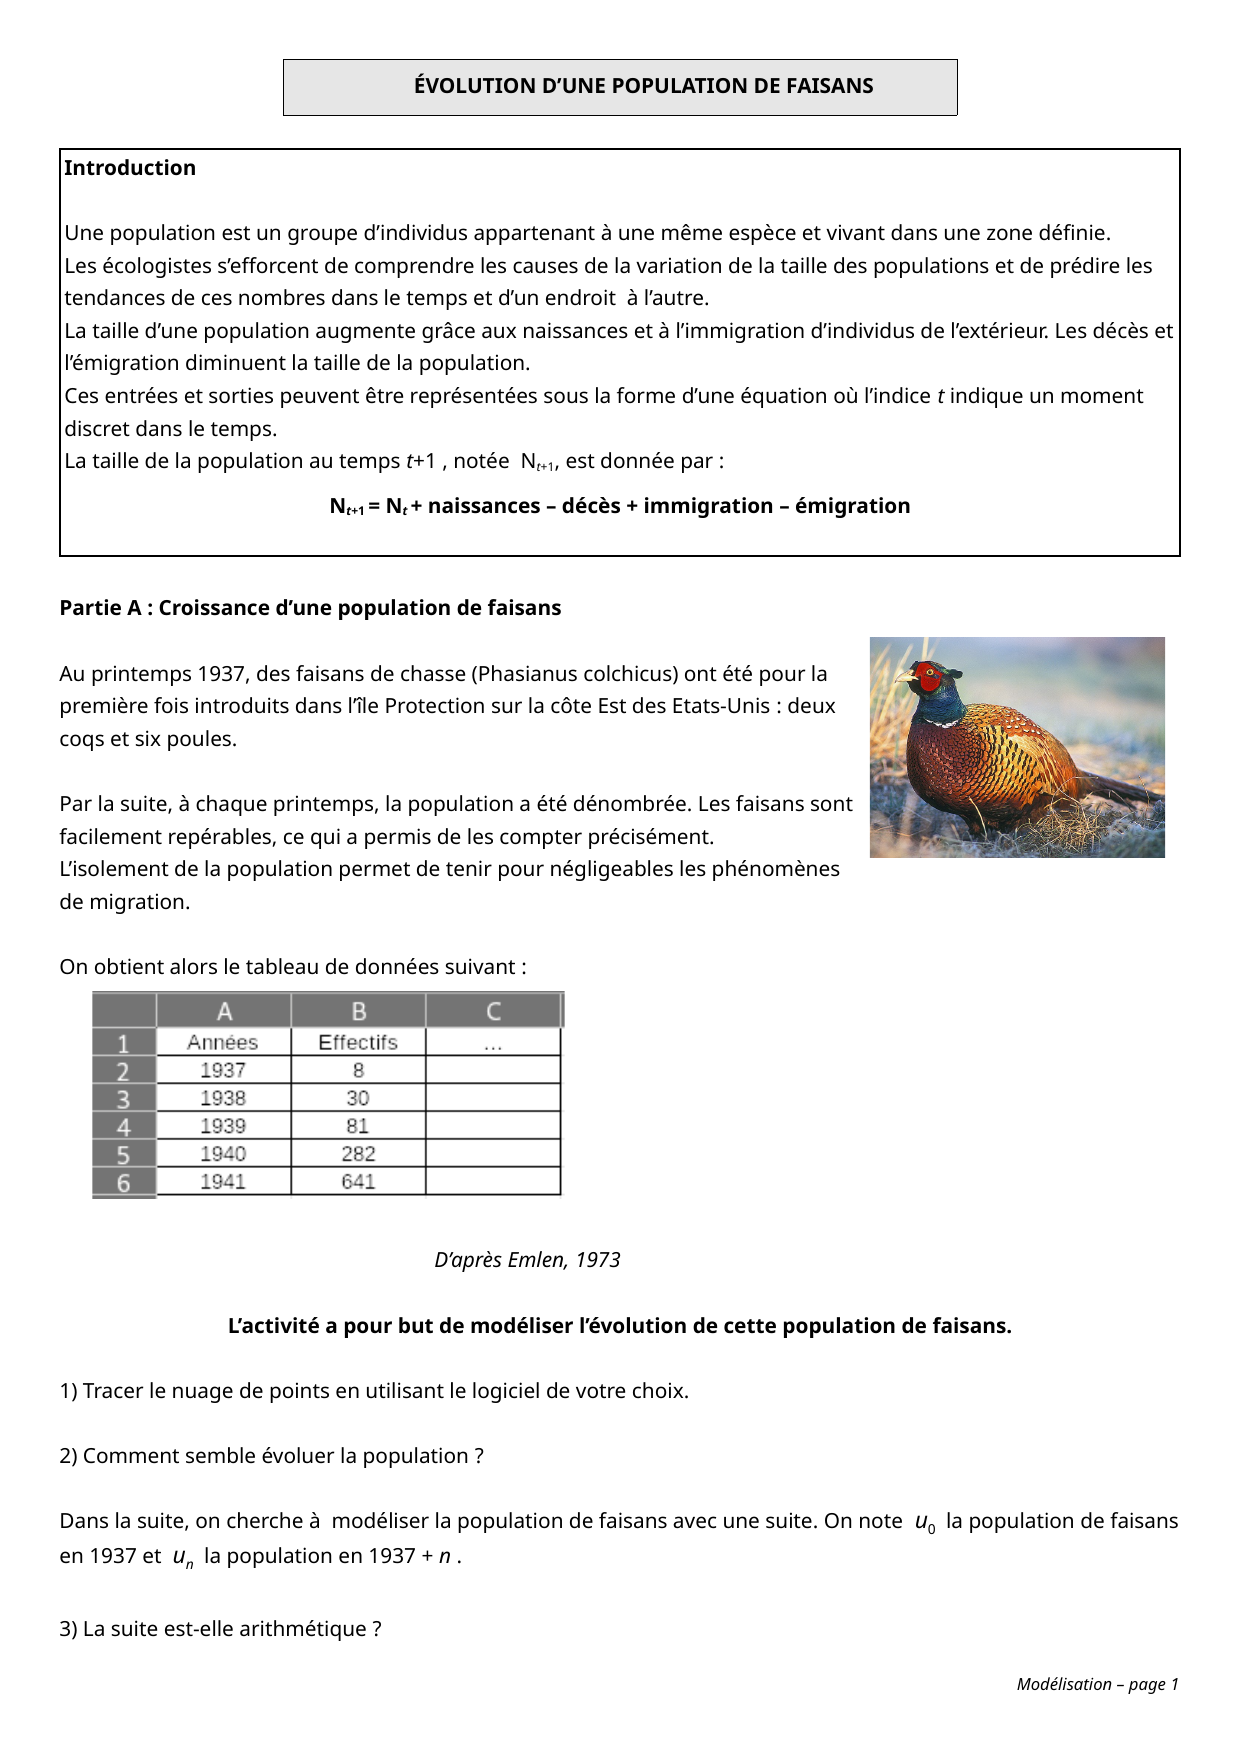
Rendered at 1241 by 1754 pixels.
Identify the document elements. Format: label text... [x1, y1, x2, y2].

text 2) Comment semble évoluer la population ? [59, 1441, 1181, 1470]
text Partie A : Croissance d’une population de faisans [59, 593, 1181, 622]
text Nt+1 = Nt + naissances – décès + immigration – émigration [61, 486, 1179, 519]
text On obtient alors le tableau de données suivant : [59, 952, 1181, 981]
text Les écologistes s’efforcent de comprendre les causes de la variation de la taille des populations et de prédire les tendances de ces nombres dans le temps et d’un endroit à l’autre. [61, 246, 1179, 311]
text 3) La suite est-elle arithmétique ? [59, 1614, 1181, 1643]
text Par la suite, à chaque printemps, la population a été dénombrée. Les faisans sont facilement repérables, ce qui a permis de les compter précisément. [59, 789, 869, 850]
table_header ÉVOLUTION D’UNE POPULATION DE FAISANS [284, 60, 957, 115]
text Dans la suite, on cherche à modéliser la population de faisans avec une suite. On note la population de faisans en 1937 et la population en 1937 + n . [59, 1506, 1181, 1572]
text Au printemps 1937, des faisans de chasse (Phasianus colchicus) ont été pour la première fois introduits dans l’île Protection sur la côte Est des Etats-Unis : deux coqs et six poules. [59, 659, 869, 752]
text L’activité a pour but de modéliser l’évolution de cette population de faisans. [59, 1311, 1181, 1339]
text L’isolement de la population permet de tenir pour négligeables les phénomènes de migration. [59, 854, 1181, 915]
text La taille d’une population augmente grâce aux naissances et à l’immigration d’individus de l’extérieur. Les décès et l’émigration diminuent la taille de la population. [61, 311, 1179, 376]
text 1) Tracer le nuage de points en utilisant le logiciel de votre choix. [59, 1376, 1181, 1404]
table_header [59, 59, 283, 115]
text Ces entrées et sorties peuvent être représentées sous la forme d’une équation où l’indice t indique un moment discret dans le temps. [61, 376, 1179, 441]
text Introduction [61, 150, 1179, 181]
text La taille de la population au temps t+1 , notée Nt+1, est donnée par : [61, 441, 1179, 475]
text Une population est un groupe d’individus appartenant à une même espèce et vivant dans une zone définie. [61, 213, 1179, 246]
table_header [958, 59, 1181, 115]
picture [869, 637, 1166, 858]
text D’après Emlen, 1973 [59, 1246, 1181, 1274]
